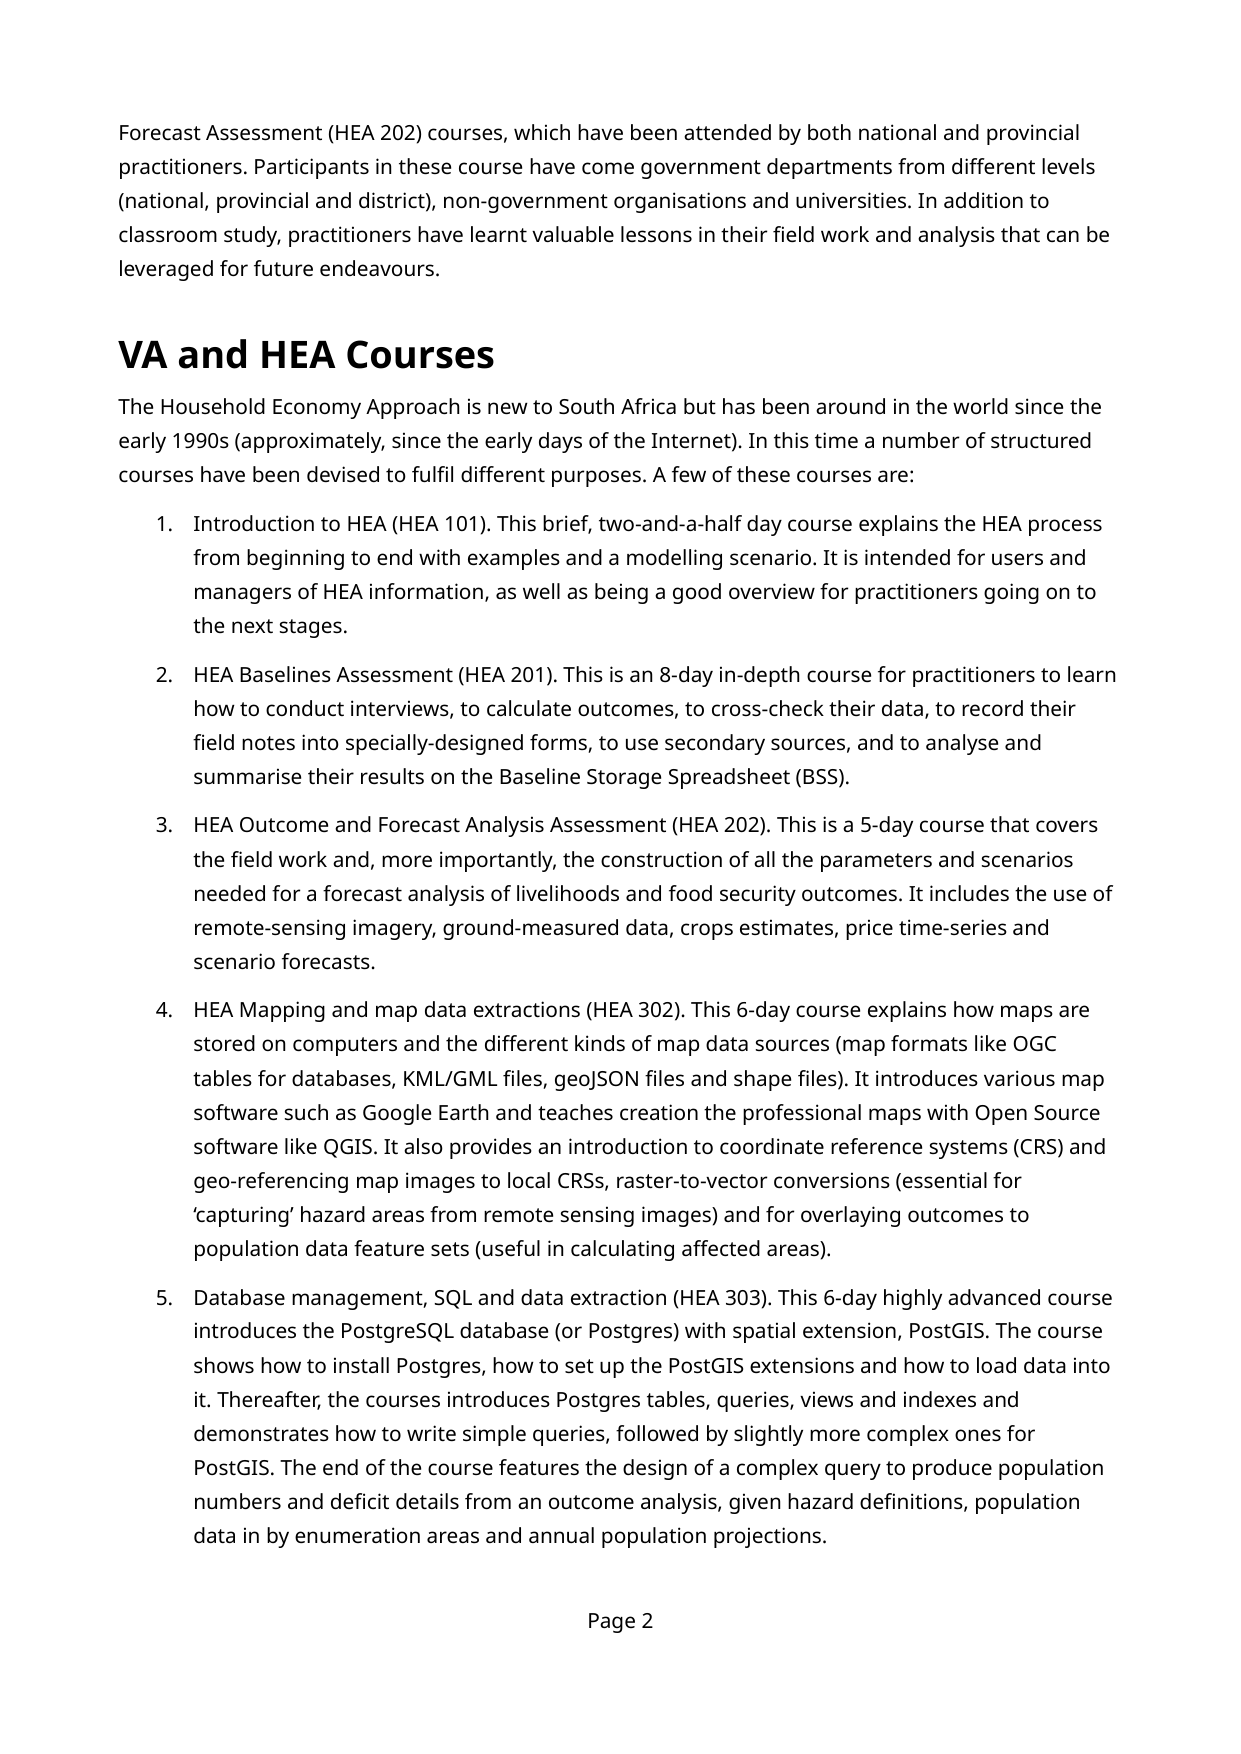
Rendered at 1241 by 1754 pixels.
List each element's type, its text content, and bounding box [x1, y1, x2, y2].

list Database management, SQL and data extraction (HEA 303). This 6-day highly advanced course introduces the PostgreSQL database (or Postgres) with spatial extension, PostGIS. The course shows how to install Postgres, how to set up the PostGIS extensions and how to load data into it. Thereafter, the courses introduces Postgres tables, queries, views and indexes and demonstrates how to write simple queries, followed by slightly more complex ones for PostGIS. The end of the course features the design of a complex query to produce population numbers and deficit details from an outcome analysis, given hazard definitions, population data in by enumeration areas and annual population projections. [156, 1283, 1122, 1549]
list Introduction to HEA (HEA 101). This brief, two-and-a-half day course explains the HEA process from beginning to end with examples and a modelling scenario. It is intended for users and managers of HEA information, as well as being a good overview for practitioners going on to the next stages. [156, 509, 1122, 639]
text The Household Economy Approach is new to South Africa but has been around in the world since the early 1990s (approximately, since the early days of the Internet). In this time a number of structured courses have been devised to fulfil different purposes. A few of these courses are: [118, 392, 1122, 489]
list HEA Outcome and Forecast Analysis Assessment (HEA 202). This is a 5-day course that covers the field work and, more importantly, the construction of all the parameters and scenarios needed for a forecast analysis of livelihoods and food security outcomes. It includes the use of remote-sensing imagery, ground-measured data, crops estimates, price time-series and scenario forecasts. [156, 811, 1122, 975]
subtitle VA and HEA Courses [118, 328, 1122, 380]
list HEA Mapping and map data extractions (HEA 302). This 6-day course explains how maps are stored on computers and the different kinds of map data sources (map formats like OGC tables for databases, KML/GML files, geoJSON files and shape files). It introduces various map software such as Google Earth and teaches creation the professional maps with Open Source software like QGIS. It also provides an introduction to coordinate reference systems (CRS) and geo-referencing map images to local CRSs, raster-to-vector conversions (essential for ‘capturing’ hazard areas from remote sensing images) and for overlaying outcomes to population data feature sets (useful in calculating affected areas). [156, 996, 1122, 1262]
text Forecast Assessment (HEA 202) courses, which have been attended by both national and provincial practitioners. Participants in these course have come government departments from different levels (national, provincial and district), non-government organisations and universities. In addition to classroom study, practitioners have learnt valuable lessons in their field work and analysis that can be leveraged for future endeavours. [118, 118, 1122, 283]
list HEA Baselines Assessment (HEA 201). This is an 8-day in-depth course for practitioners to learn how to conduct interviews, to calculate outcomes, to cross-check their data, to record their field notes into specially-designed forms, to use secondary sources, and to analyse and summarise their results on the Baseline Storage Spreadsheet (BSS). [156, 660, 1122, 790]
